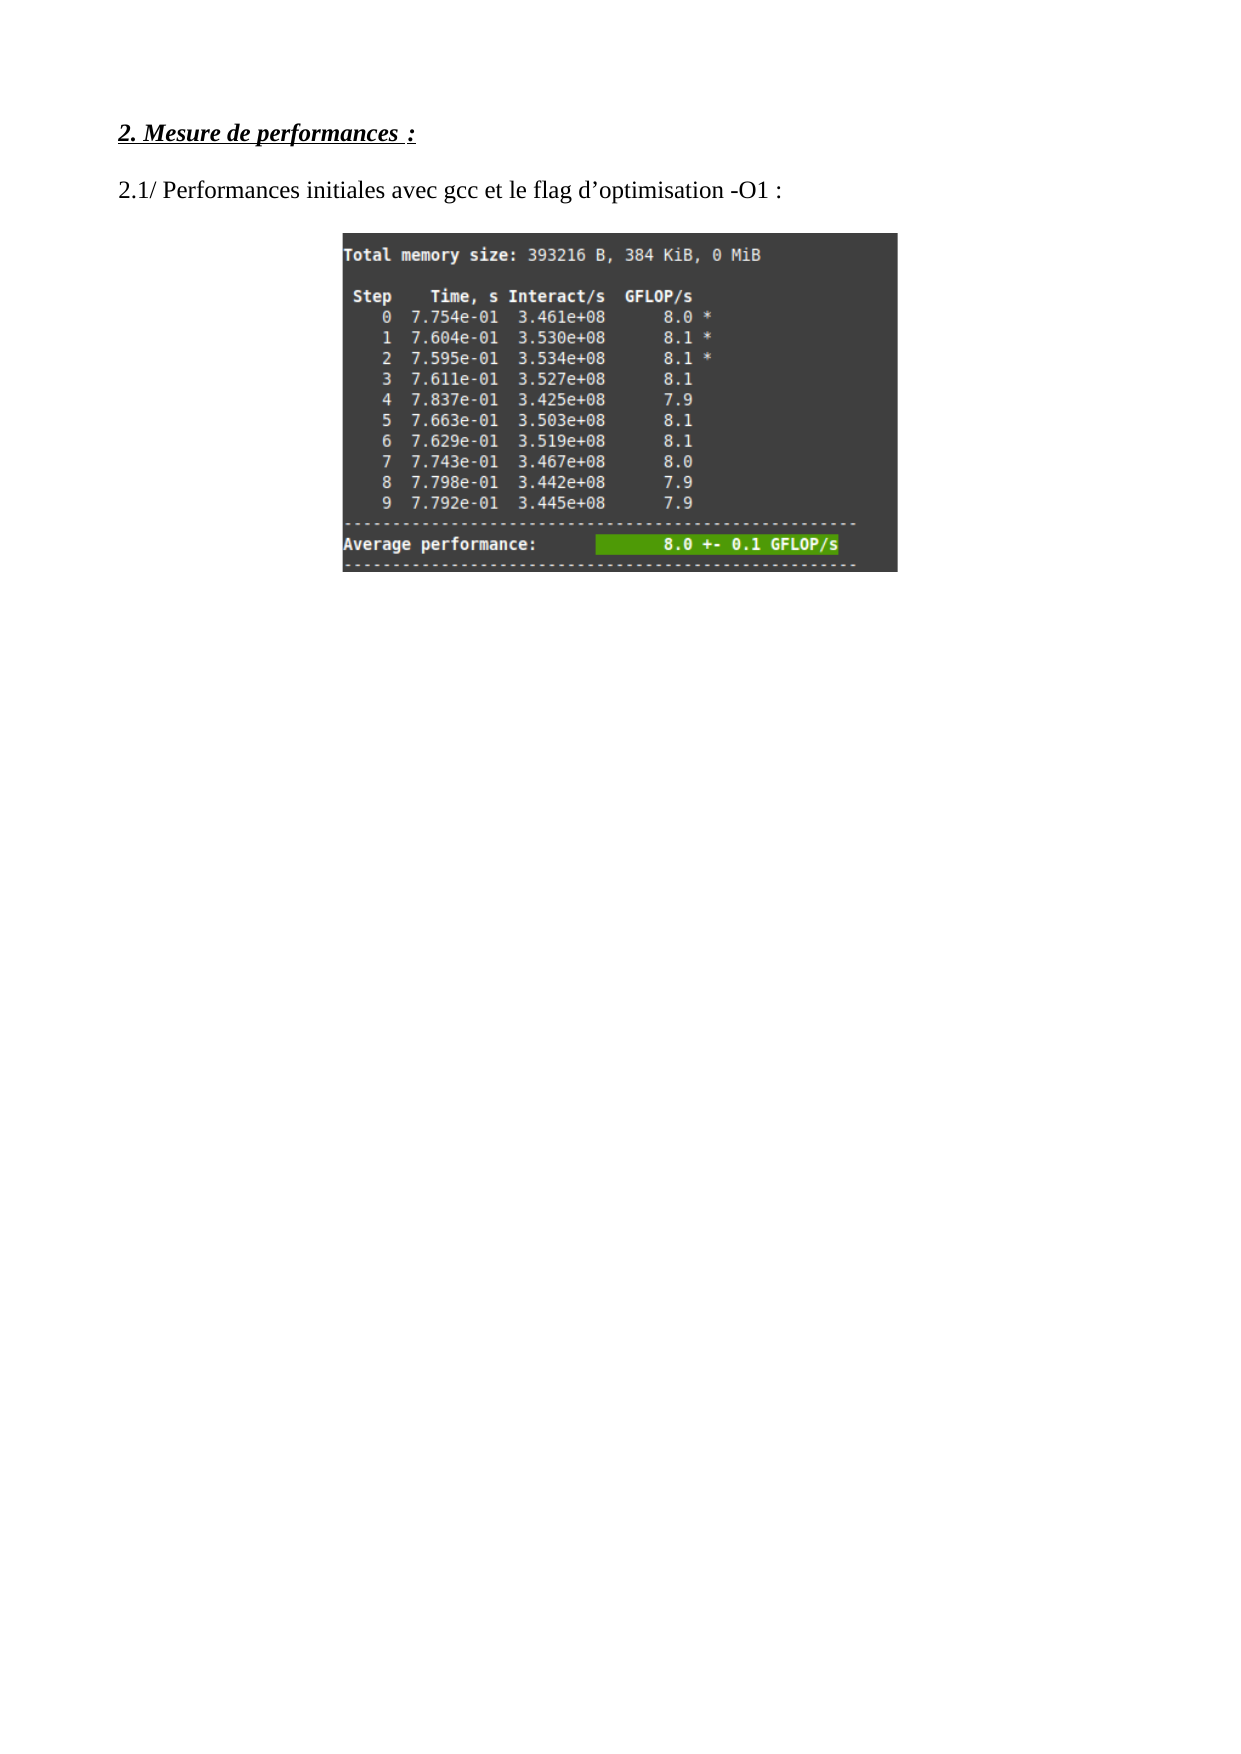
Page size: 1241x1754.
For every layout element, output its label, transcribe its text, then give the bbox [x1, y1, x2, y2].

picture [342, 233, 898, 572]
text 2.1/ Performances initiales avec gcc et le flag d’optimisation -O1 : [118, 176, 1122, 204]
text 2. Mesure de performances : [118, 118, 1122, 147]
